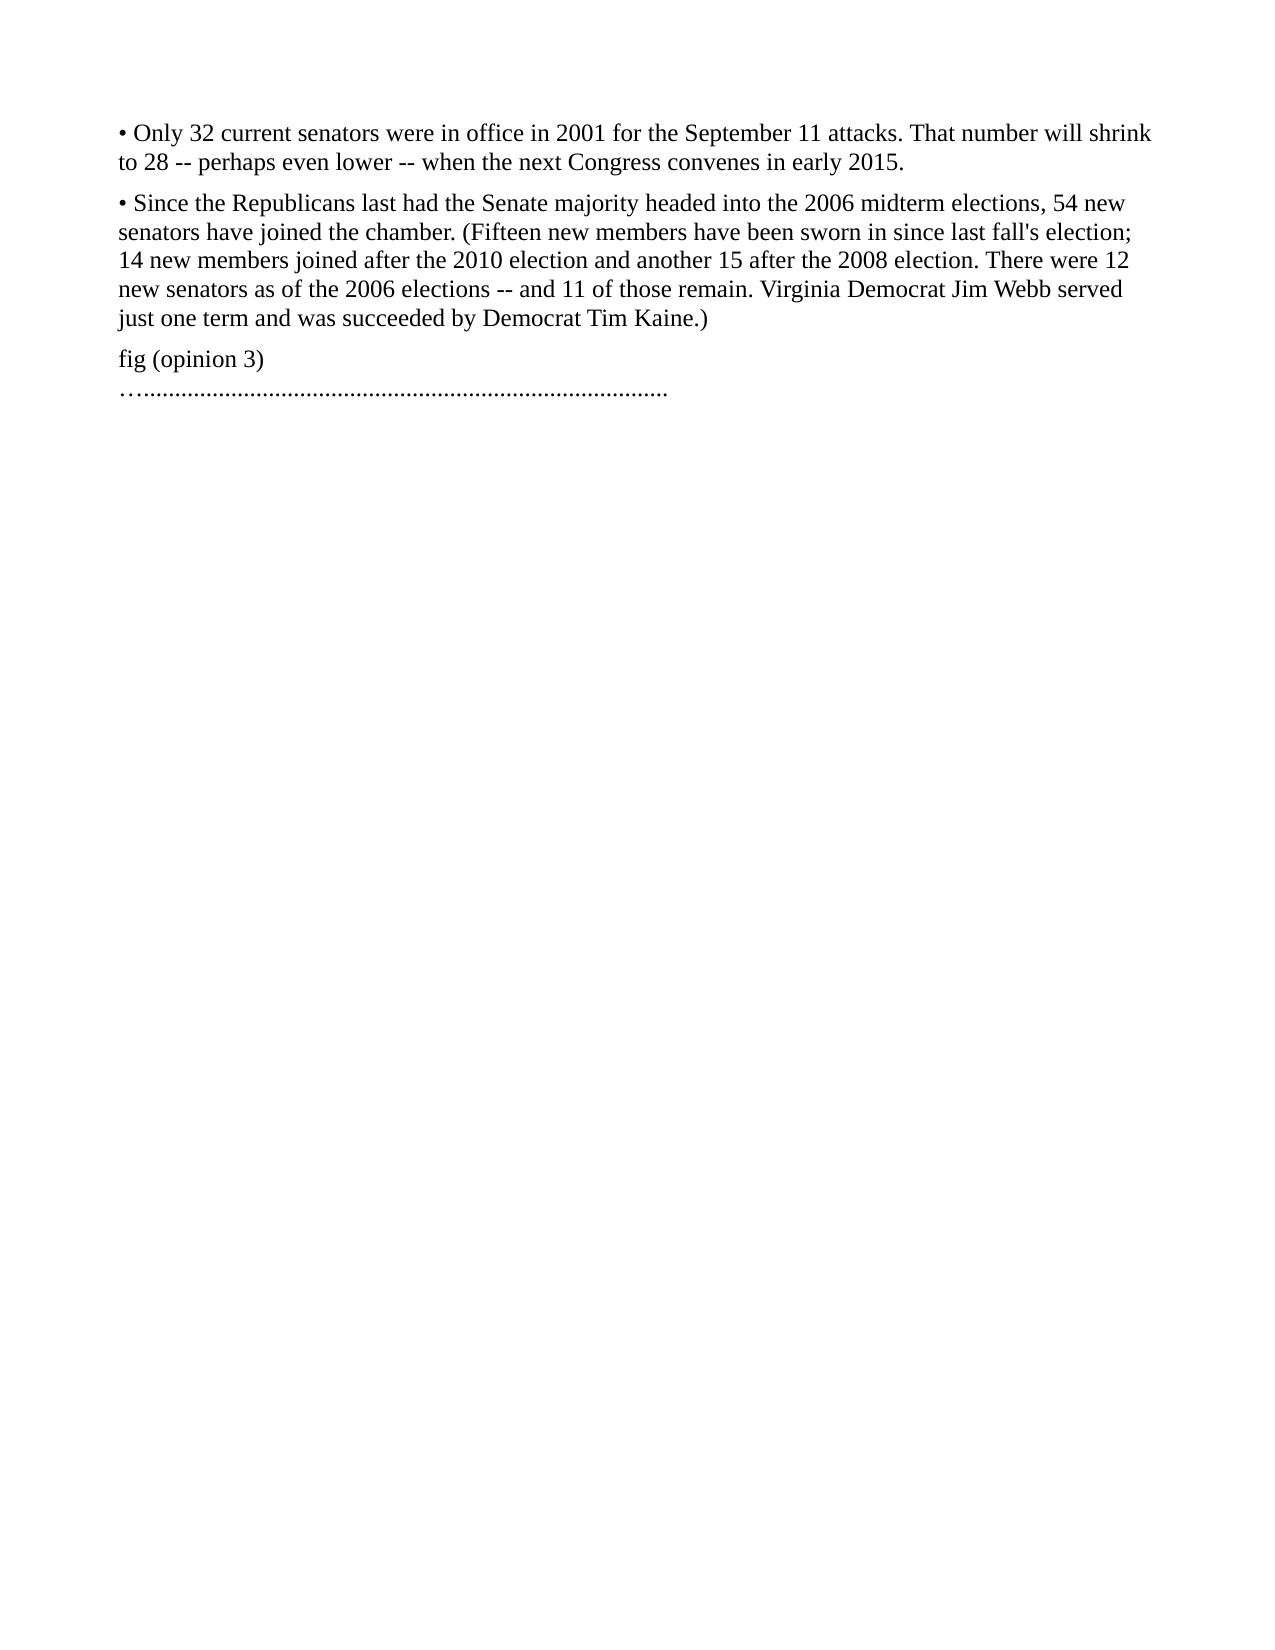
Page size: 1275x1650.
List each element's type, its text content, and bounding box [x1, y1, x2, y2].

text • Since the Republicans last had the Senate majority headed into the 2006 midterm elections, 54 new senators have joined the chamber. (Fifteen new members have been sworn in since last fall's election; 14 new members joined after the 2010 election and another 15 after the 2008 election. There were 12 new senators as of the 2006 elections -- and 11 of those remain. Virginia Democrat Jim Webb served just one term and was succeeded by Democrat Tim Kaine.) [118, 188, 1157, 332]
text • Only 32 current senators were in office in 2001 for the September 11 attacks. That number will shrink to 28 -- perhaps even lower -- when the next Congress convenes in early 2015. [118, 118, 1157, 176]
text ….................................................................................... [118, 373, 1157, 402]
text fig (opinion 3) [118, 344, 1157, 373]
